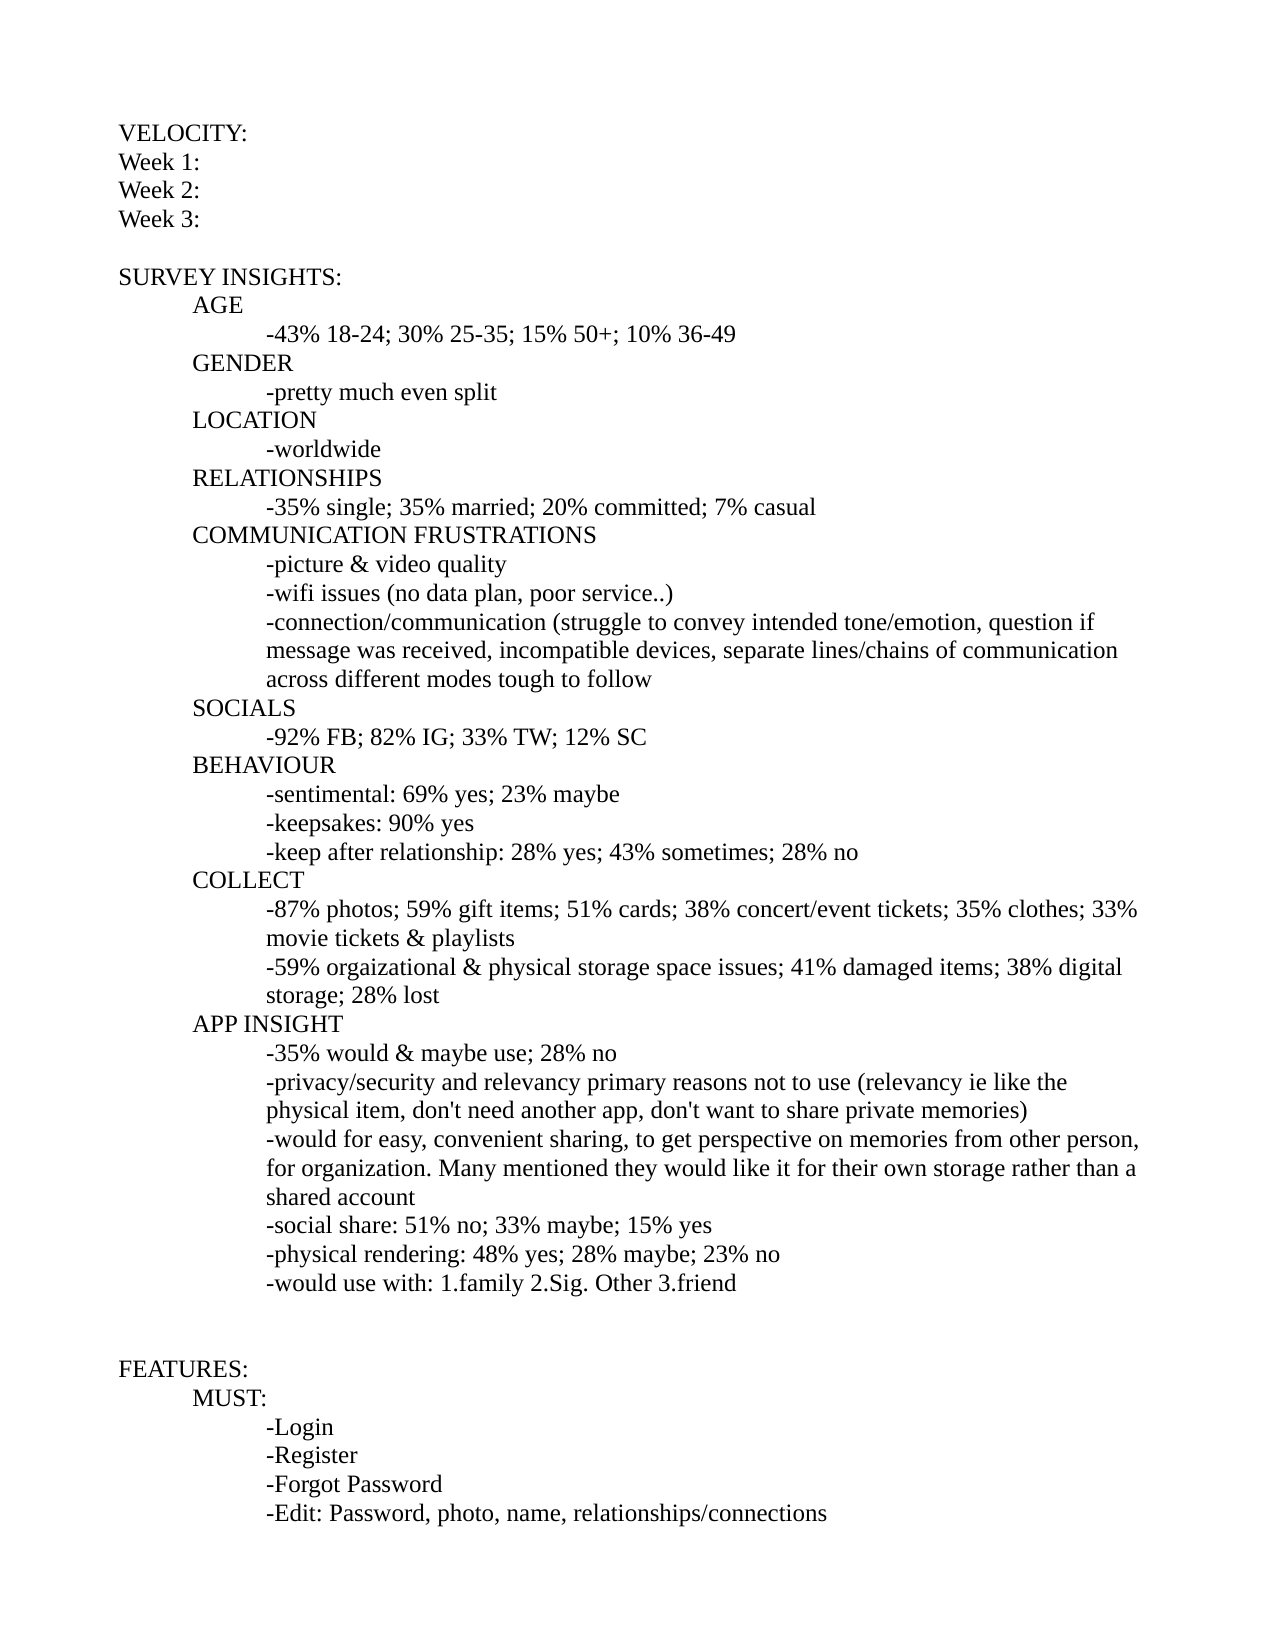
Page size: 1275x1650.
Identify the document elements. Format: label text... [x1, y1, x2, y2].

text COMMUNICATION FRUSTRATIONS [118, 521, 1157, 549]
text -Login [266, 1412, 1157, 1441]
text -Forgot Password [266, 1469, 1157, 1498]
text FEATURES: [118, 1354, 1157, 1383]
text -physical rendering: 48% yes; 28% maybe; 23% no [118, 1239, 1157, 1268]
text -privacy/security and relevancy primary reasons not to use (relevancy ie like the physical item, don't need another app, don't want to share private memories) [118, 1067, 1157, 1124]
text SOCIALS [118, 693, 1157, 722]
text Week 2: [118, 176, 1157, 204]
text LOCATION [118, 406, 1157, 434]
text -35% would & maybe use; 28% no [118, 1038, 1157, 1067]
text -87% photos; 59% gift items; 51% cards; 38% concert/event tickets; 35% clothes; 33% movie tickets & playlists [118, 894, 1157, 952]
text -sentimental: 69% yes; 23% maybe [118, 779, 1157, 808]
text -59% orgaizational & physical storage space issues; 41% damaged items; 38% digital storage; 28% lost [118, 952, 1157, 1009]
text -43% 18-24; 30% 25-35; 15% 50+; 10% 36-49 [118, 319, 1157, 348]
text -pretty much even split [118, 377, 1157, 406]
text -Edit: Password, photo, name, relationships/connections [266, 1498, 1157, 1527]
text MUST: [192, 1383, 1157, 1412]
text SURVEY INSIGHTS: [118, 262, 1157, 291]
text RELATIONSHIPS [118, 463, 1157, 492]
text -keepsakes: 90% yes [118, 808, 1157, 837]
text Week 1: [118, 147, 1157, 176]
text COLLECT [118, 866, 1157, 894]
text VELOCITY: [118, 118, 1157, 147]
text -connection/communication (struggle to convey intended tone/emotion, question if message was received, incompatible devices, separate lines/chains of communication across different modes tough to follow [118, 607, 1157, 693]
text AGE [118, 291, 1157, 319]
text -would use with: 1.family 2.Sig. Other 3.friend [118, 1268, 1157, 1297]
text APP INSIGHT [118, 1009, 1157, 1038]
text -worldwide [118, 434, 1157, 463]
text -35% single; 35% married; 20% committed; 7% casual [118, 492, 1157, 521]
text -keep after relationship: 28% yes; 43% sometimes; 28% no [118, 837, 1157, 866]
text -picture & video quality [118, 549, 1157, 578]
text -wifi issues (no data plan, poor service..) [118, 578, 1157, 607]
text GENDER [118, 348, 1157, 377]
text BEHAVIOUR [118, 751, 1157, 779]
text -social share: 51% no; 33% maybe; 15% yes [118, 1211, 1157, 1239]
text -92% FB; 82% IG; 33% TW; 12% SC [118, 722, 1157, 751]
text -would for easy, convenient sharing, to get perspective on memories from other person, for organization. Many mentioned they would like it for their own storage rather than a shared account [118, 1124, 1157, 1211]
text Week 3: [118, 204, 1157, 233]
text -Register [266, 1441, 1157, 1469]
